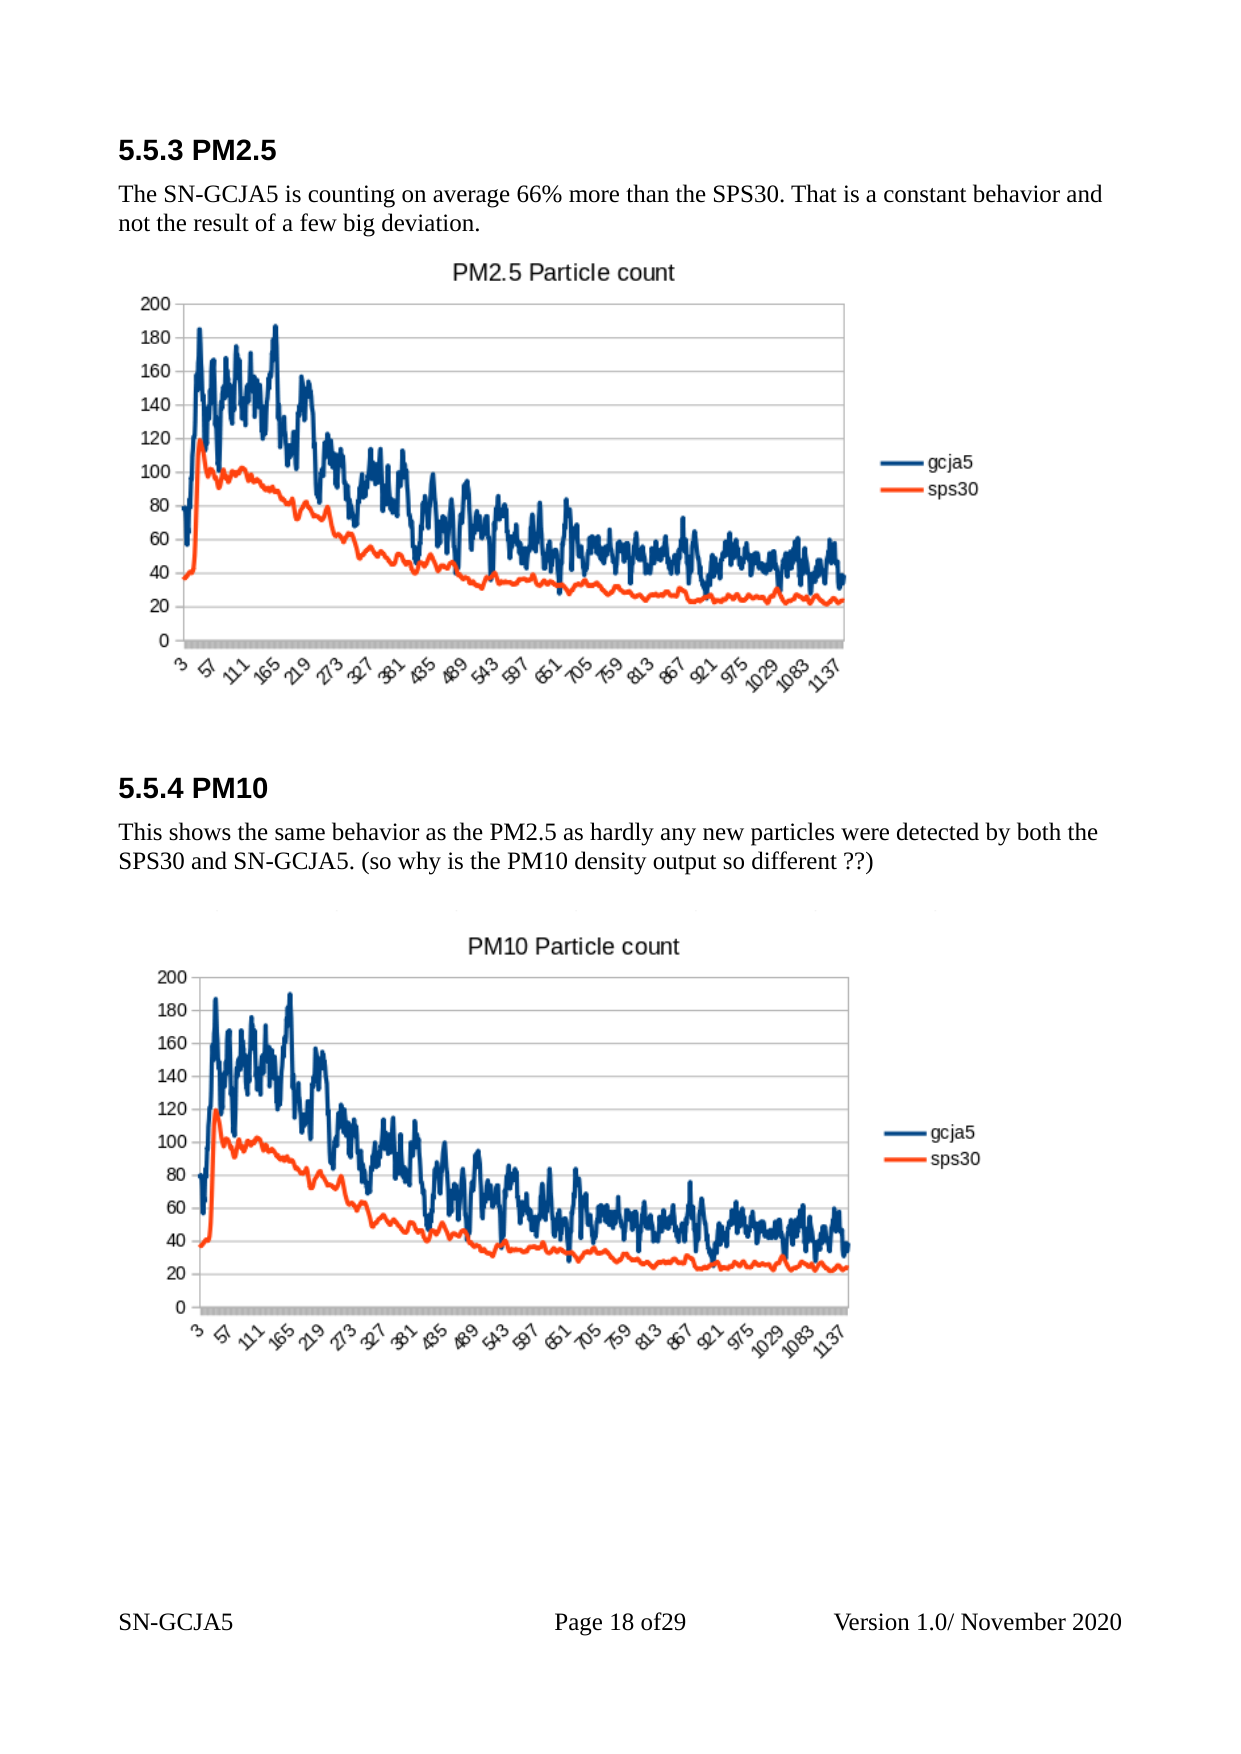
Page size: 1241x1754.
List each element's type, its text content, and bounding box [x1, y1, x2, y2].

text The SN-GCJA5 is counting on average 66% more than the SPS30. That is a constant behavior and not the result of a few big deviation. [118, 179, 1122, 236]
text This shows the same behavior as the PM2.5 as hardly any new particles were detected by both the SPS30 and SN-GCJA5. (so why is the PM10 density output so different ??) [118, 817, 1122, 875]
subtitle 5.5.3 PM2.5 [118, 133, 1122, 166]
picture [135, 243, 991, 705]
picture [156, 910, 993, 1377]
subtitle 5.5.4 PM10 [118, 771, 1122, 805]
